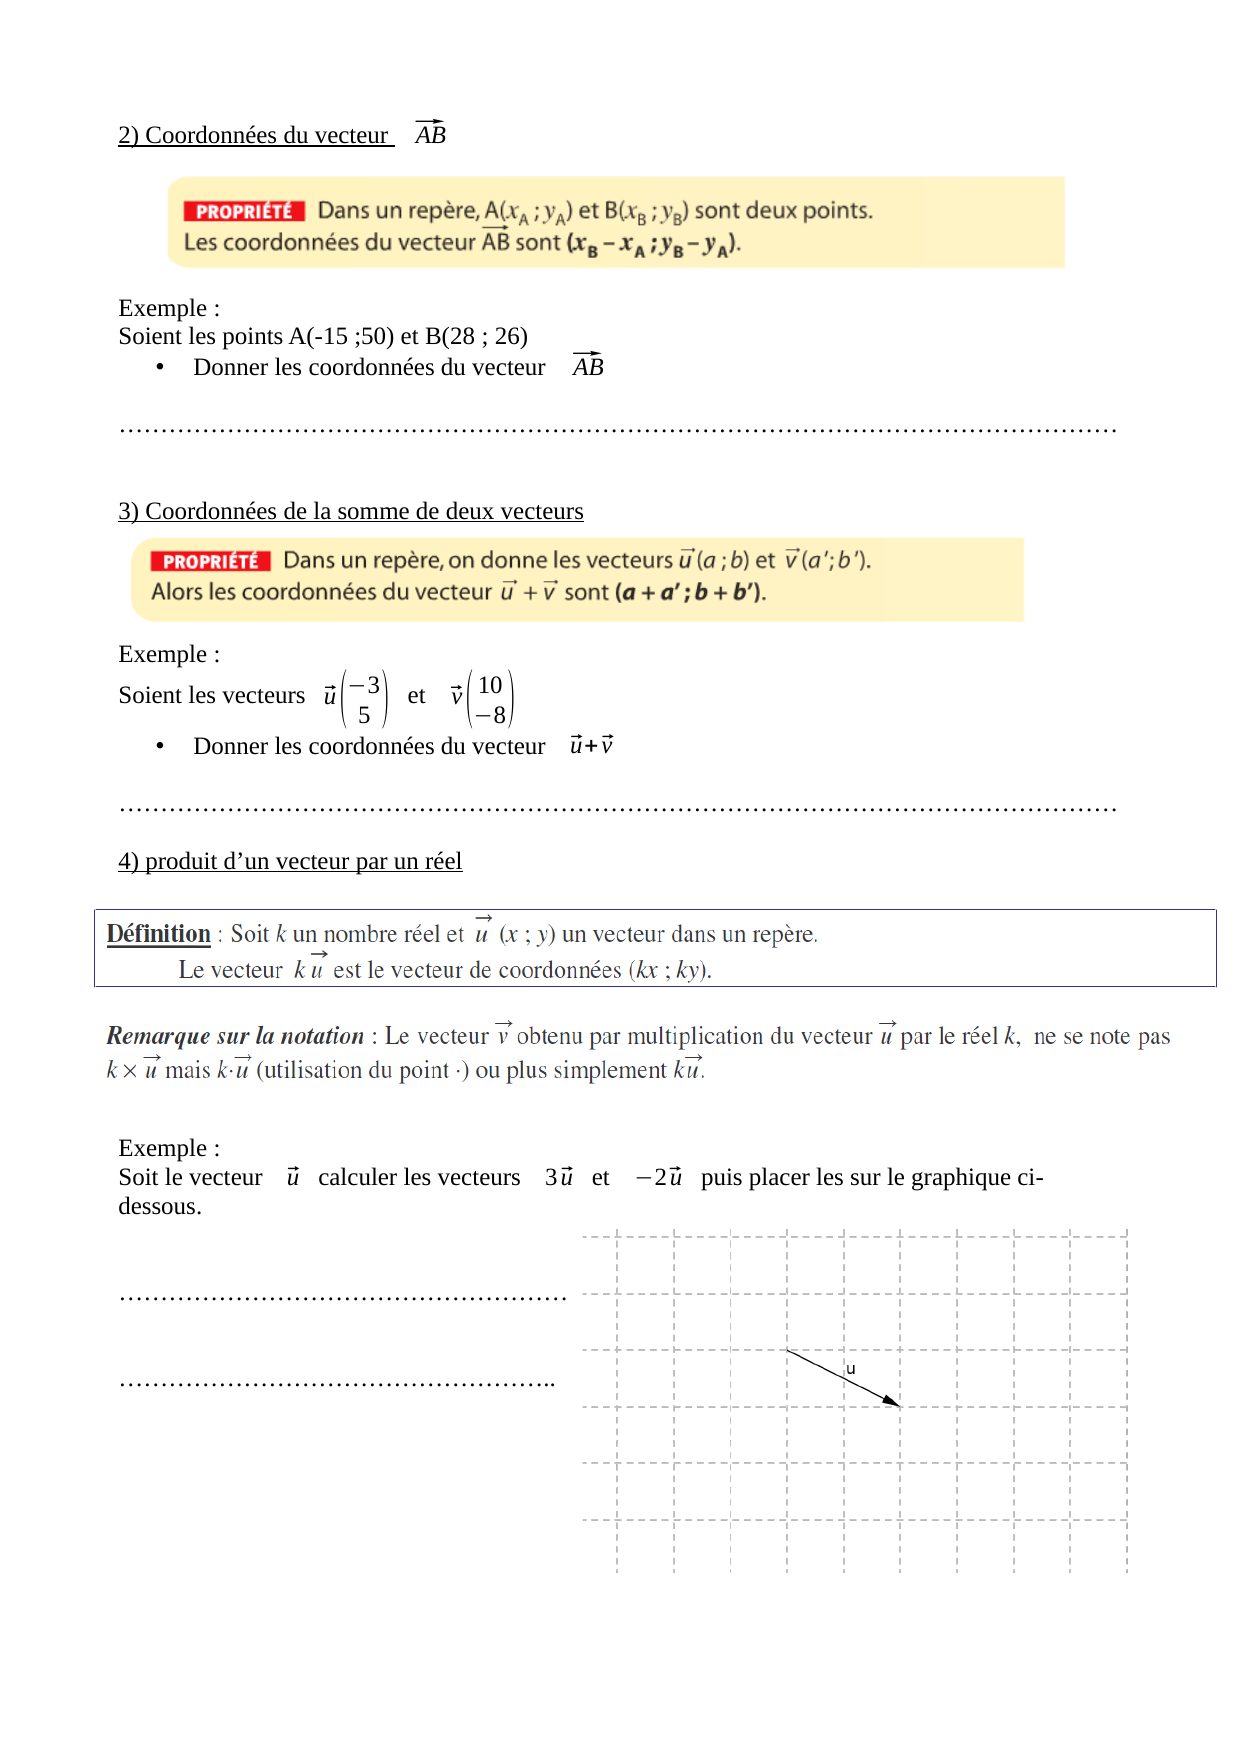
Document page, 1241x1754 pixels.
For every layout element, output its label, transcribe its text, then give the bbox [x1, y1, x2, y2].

picture [582, 1228, 1131, 1573]
text 4) produit d’un vecteur par un réel [118, 846, 1122, 874]
text 3) Coordonnées de la somme de deux vecteurs [118, 496, 1122, 524]
picture [123, 532, 1032, 631]
text ………………………………………………………………………………………………………… [118, 788, 1122, 817]
text …………………………………………….. [118, 1363, 582, 1392]
text Exemple : [118, 293, 1122, 321]
text Exemple : [118, 1133, 1122, 1162]
text Soit le vecteur calculer les vecteurs et puis placer les sur le graphique ci-dessous. [118, 1162, 1122, 1220]
text Soient les vecteurset [118, 668, 1122, 731]
text ………………………………………………………………………………………………………… [118, 409, 1122, 438]
text Soient les points A(-15 ;50) et B(28 ; 26) [118, 321, 1122, 350]
text ……………………………………………… [118, 1277, 582, 1306]
list Donner les coordonnées du vecteur [156, 350, 1122, 381]
text Exemple : [118, 639, 1122, 668]
picture [79, 901, 1241, 1105]
list Donner les coordonnées du vecteur [156, 731, 1122, 759]
text 2) Coordonnées du vecteur [118, 118, 1122, 149]
picture [167, 168, 1074, 281]
